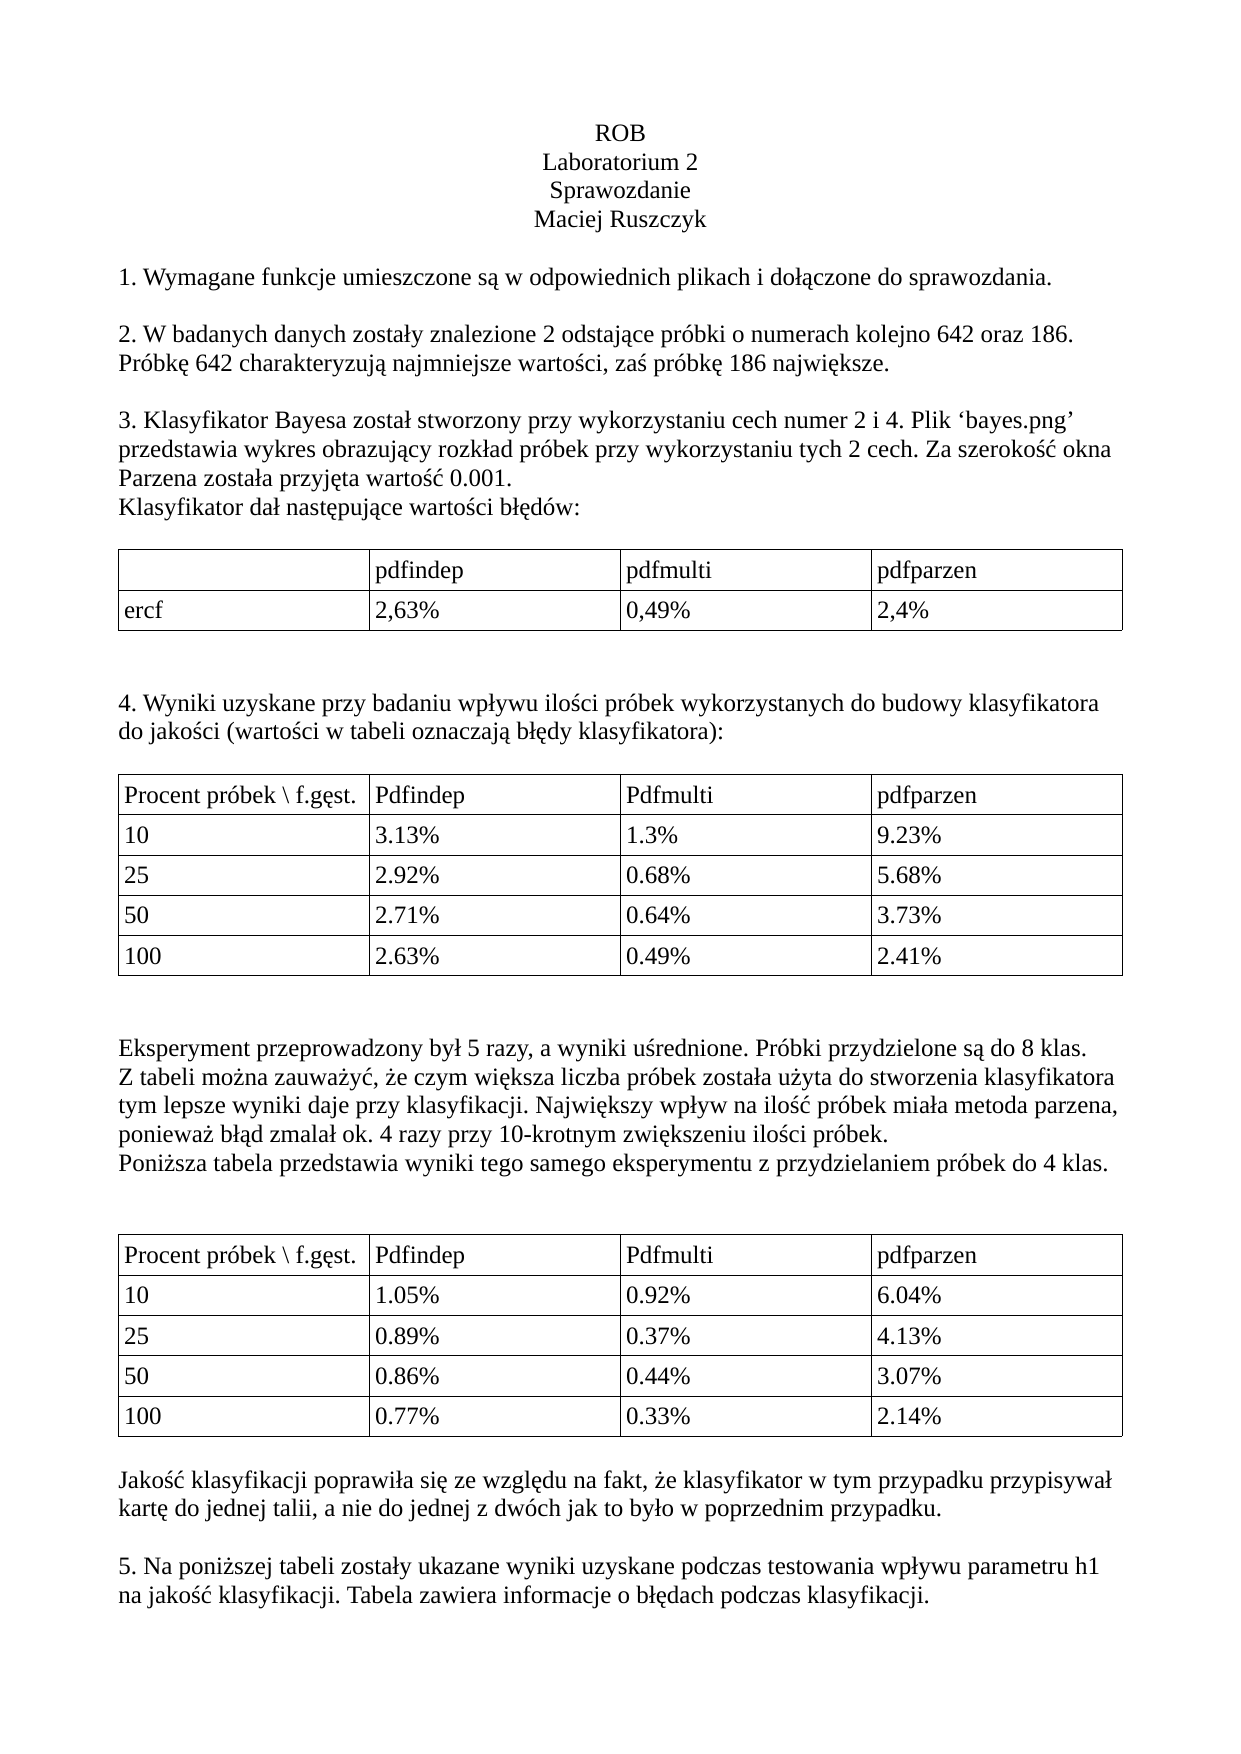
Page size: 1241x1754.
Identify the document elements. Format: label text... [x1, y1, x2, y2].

table_cell 3.73% [872, 896, 1122, 935]
table_cell 4.13% [872, 1316, 1122, 1355]
table_header pdfparzen [872, 550, 1122, 590]
table_cell 25 [119, 856, 369, 895]
table_cell 3.13% [370, 815, 620, 854]
text Z tabeli można zauważyć, że czym większa liczba próbek została użyta do stworzenia klasyfikatora tym lepsze wyniki daje przy klasyfikacji. Największy wpływ na ilość próbek miała metoda parzena, ponieważ błąd zmalał ok. 4 razy przy 10-krotnym zwiększeniu ilości próbek. [118, 1062, 1122, 1148]
table_cell 0.37% [621, 1316, 871, 1355]
text Poniższa tabela przedstawia wyniki tego samego eksperymentu z przydzielaniem próbek do 4 klas. [118, 1148, 1122, 1177]
text 5. Na poniższej tabeli zostały ukazane wyniki uzyskane podczas testowania wpływu parametru h1 na jakość klasyfikacji. Tabela zawiera informacje o błędach podczas klasyfikacji. [118, 1551, 1122, 1608]
text 1. Wymagane funkcje umieszczone są w odpowiednich plikach i dołączone do sprawozdania. [118, 262, 1122, 291]
table_cell 0.33% [621, 1397, 871, 1436]
table_cell 0.89% [370, 1316, 620, 1355]
table_cell 25 [119, 1316, 369, 1355]
table_cell 100 [119, 936, 369, 975]
text Eksperyment przeprowadzony był 5 razy, a wyniki uśrednione. Próbki przydzielone są do 8 klas. [118, 1033, 1122, 1062]
table_cell 2,4% [872, 591, 1122, 630]
table_header pdfindep [370, 550, 620, 590]
text Jakość klasyfikacji poprawiła się ze względu na fakt, że klasyfikator w tym przypadku przypisywał kartę do jednej talii, a nie do jednej z dwóch jak to było w poprzednim przypadku. [118, 1465, 1122, 1522]
table_header Pdfindep [370, 775, 620, 814]
table_header pdfparzen [872, 1235, 1122, 1274]
table_cell 50 [119, 896, 369, 935]
table_cell 3.07% [872, 1356, 1122, 1396]
text Maciej Ruszczyk [118, 204, 1122, 233]
table_cell 10 [119, 815, 369, 854]
table_header [119, 550, 369, 590]
text Sprawozdanie [118, 176, 1122, 204]
table_cell 0,49% [621, 591, 871, 630]
table_cell ercf [119, 591, 369, 630]
text 2. W badanych danych zostały znalezione 2 odstające próbki o numerach kolejno 642 oraz 186. Próbkę 642 charakteryzują najmniejsze wartości, zaś próbkę 186 największe. [118, 319, 1122, 377]
table_cell 2.14% [872, 1397, 1122, 1436]
table_cell 9.23% [872, 815, 1122, 854]
table_cell 100 [119, 1397, 369, 1436]
table_cell 1.05% [370, 1276, 620, 1315]
table_header pdfmulti [621, 550, 871, 590]
text 3. Klasyfikator Bayesa został stworzony przy wykorzystaniu cech numer 2 i 4. Plik ‘bayes.png’ przedstawia wykres obrazujący rozkład próbek przy wykorzystaniu tych 2 cech. Za szerokość okna Parzena została przyjęta wartość 0.001. [118, 406, 1122, 492]
table_cell 0.86% [370, 1356, 620, 1396]
table_cell 2.71% [370, 896, 620, 935]
text ROB [118, 118, 1122, 147]
table_header Procent próbek \ f.gęst. [119, 775, 369, 814]
table_header Pdfindep [370, 1235, 620, 1274]
table_header pdfparzen [872, 775, 1122, 814]
table_cell 0.64% [621, 896, 871, 935]
table_cell 2.92% [370, 856, 620, 895]
table_header Pdfmulti [621, 1235, 871, 1274]
table_cell 0.92% [621, 1276, 871, 1315]
table_header Procent próbek \ f.gęst. [119, 1235, 369, 1274]
table_cell 0.49% [621, 936, 871, 975]
table_cell 0.68% [621, 856, 871, 895]
table_cell 2,63% [370, 591, 620, 630]
table_cell 2.63% [370, 936, 620, 975]
table_cell 5.68% [872, 856, 1122, 895]
table_cell 50 [119, 1356, 369, 1396]
table_cell 10 [119, 1276, 369, 1315]
table_cell 1.3% [621, 815, 871, 854]
table_cell 0.77% [370, 1397, 620, 1436]
table_cell 2.41% [872, 936, 1122, 975]
text Laboratorium 2 [118, 147, 1122, 176]
text 4. Wyniki uzyskane przy badaniu wpływu ilości próbek wykorzystanych do budowy klasyfikatora do jakości (wartości w tabeli oznaczają błędy klasyfikatora): [118, 688, 1122, 745]
text Klasyfikator dał następujące wartości błędów: [118, 492, 1122, 521]
table_cell 6.04% [872, 1276, 1122, 1315]
table_cell 0.44% [621, 1356, 871, 1396]
table_header Pdfmulti [621, 775, 871, 814]
